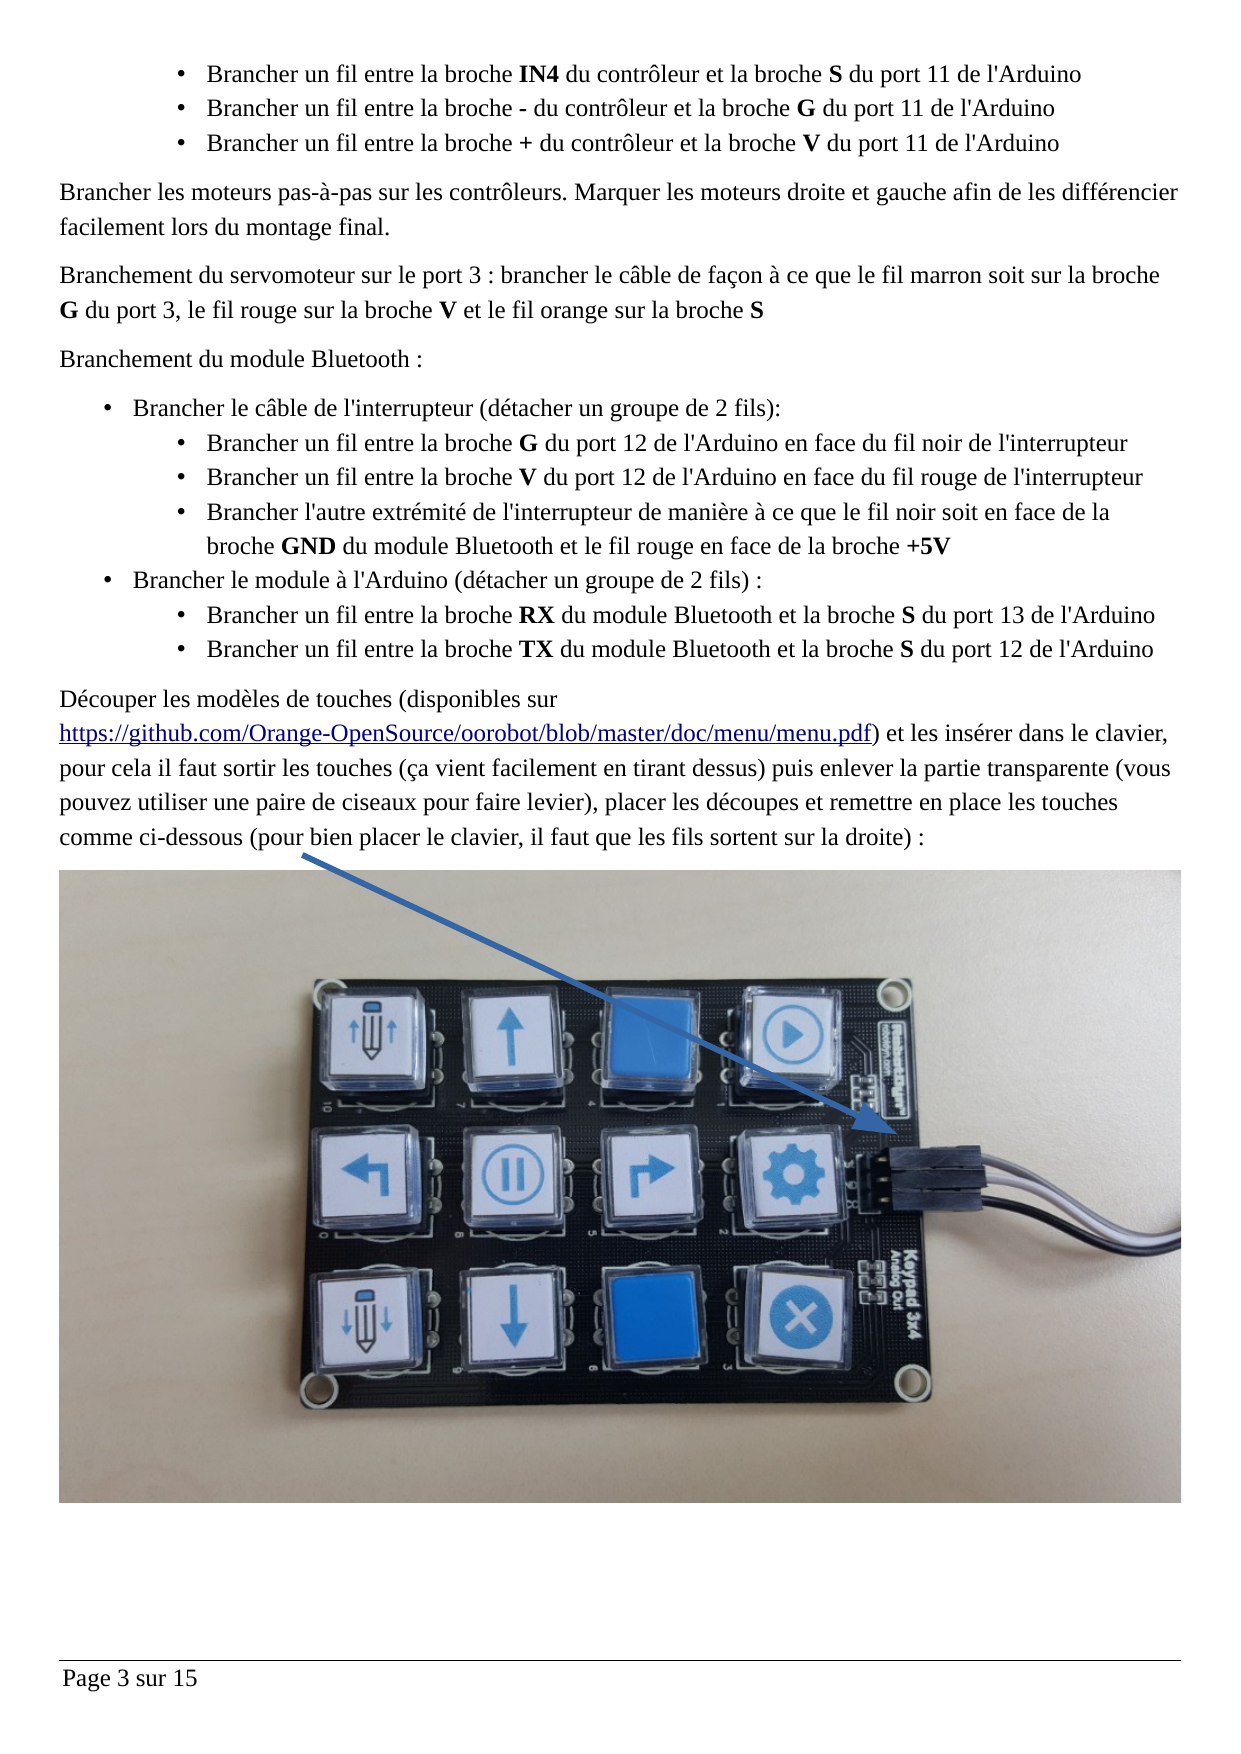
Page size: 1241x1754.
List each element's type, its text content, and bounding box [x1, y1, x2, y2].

text Branchement du module Bluetooth : [59, 344, 1181, 373]
picture [59, 870, 1182, 1503]
list Brancher le câble de l'interrupteur (détacher un groupe de 2 fils): [103, 393, 1181, 422]
list Brancher un fil entre la broche + du contrôleur et la broche V du port 11 de l'Arduino [177, 128, 1181, 157]
list Brancher l'autre extrémité de l'interrupteur de manière à ce que le fil noir soit en face de la broche GND du module Bluetooth et le fil rouge en face de la broche +5V [177, 497, 1181, 560]
text Découper les modèles de touches (disponibles sur https://github.com/Orange-OpenSource/oorobot/blob/master/doc/menu/menu.pdf) et les insérer dans le clavier, pour cela il faut sortir les touches (ça vient facilement en tirant dessus) puis enlever la partie transparente (vous pouvez utiliser une paire de ciseaux pour faire levier), placer les découpes et remettre en place les touches comme ci-dessous (pour bien placer le clavier, il faut que les fils sortent sur la droite) : [59, 684, 1181, 850]
list Brancher le module à l'Arduino (détacher un groupe de 2 fils) : [103, 566, 1181, 594]
list Brancher un fil entre la broche V du port 12 de l'Arduino en face du fil rouge de l'interrupteur [177, 462, 1181, 491]
text Brancher les moteurs pas-à-pas sur les contrôleurs. Marquer les moteurs droite et gauche afin de les différencier facilement lors du montage final. [59, 177, 1181, 240]
list Brancher un fil entre la broche IN4 du contrôleur et la broche S du port 11 de l'Arduino [177, 59, 1181, 88]
list Brancher un fil entre la broche TX du module Bluetooth et la broche S du port 12 de l'Arduino [177, 634, 1181, 663]
list Brancher un fil entre la broche G du port 12 de l'Arduino en face du fil noir de l'interrupteur [177, 428, 1181, 456]
text Branchement du servomoteur sur le port 3 : brancher le câble de façon à ce que le fil marron soit sur la broche G du port 3, le fil rouge sur la broche V et le fil orange sur la broche S [59, 261, 1181, 324]
list Brancher un fil entre la broche - du contrôleur et la broche G du port 11 de l'Arduino [177, 93, 1181, 122]
list Brancher un fil entre la broche RX du module Bluetooth et la broche S du port 13 de l'Arduino [177, 600, 1181, 629]
